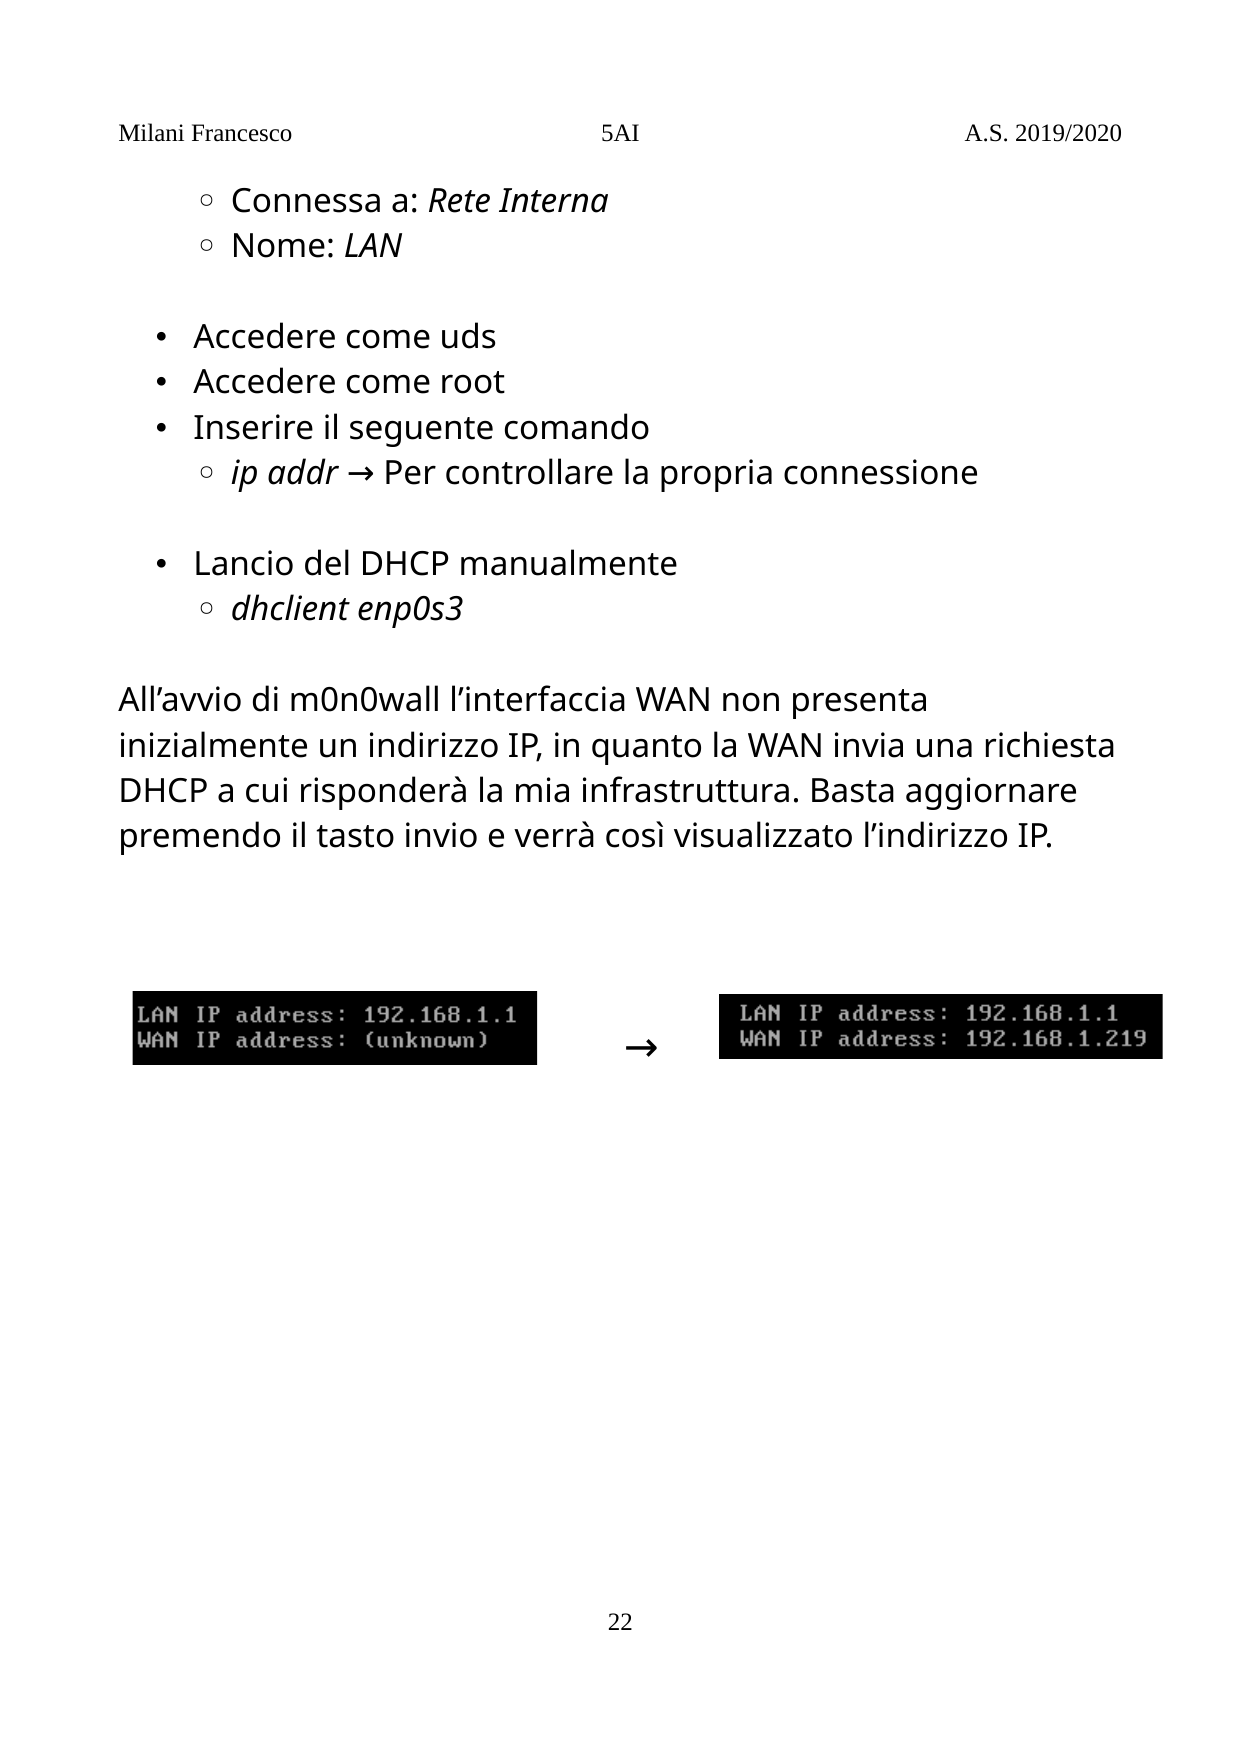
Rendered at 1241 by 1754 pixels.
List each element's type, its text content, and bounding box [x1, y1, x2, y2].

list Lancio del DHCP manualmente [156, 540, 1122, 585]
picture [719, 994, 1163, 1059]
list Connessa a: Rete Interna [193, 176, 1122, 222]
text → [118, 1017, 1122, 1073]
list dhclient enp0s3 [193, 585, 1122, 631]
text All’avvio di m0n0wall l’interfaccia WAN non presenta inizialmente un indirizzo IP, in quanto la WAN invia una richiesta DHCP a cui risponderà la mia infrastruttura. Basta aggiornare premendo il tasto invio e verrà così visualizzato l’indirizzo IP. [118, 676, 1122, 858]
list Accedere come root [156, 358, 1122, 403]
picture [132, 991, 538, 1065]
list Accedere come uds [156, 313, 1122, 358]
list Nome: LAN [193, 222, 1122, 267]
list Inserire il seguente comando [156, 403, 1122, 449]
list ip addr → Per controllare la propria connessione [193, 449, 1122, 494]
